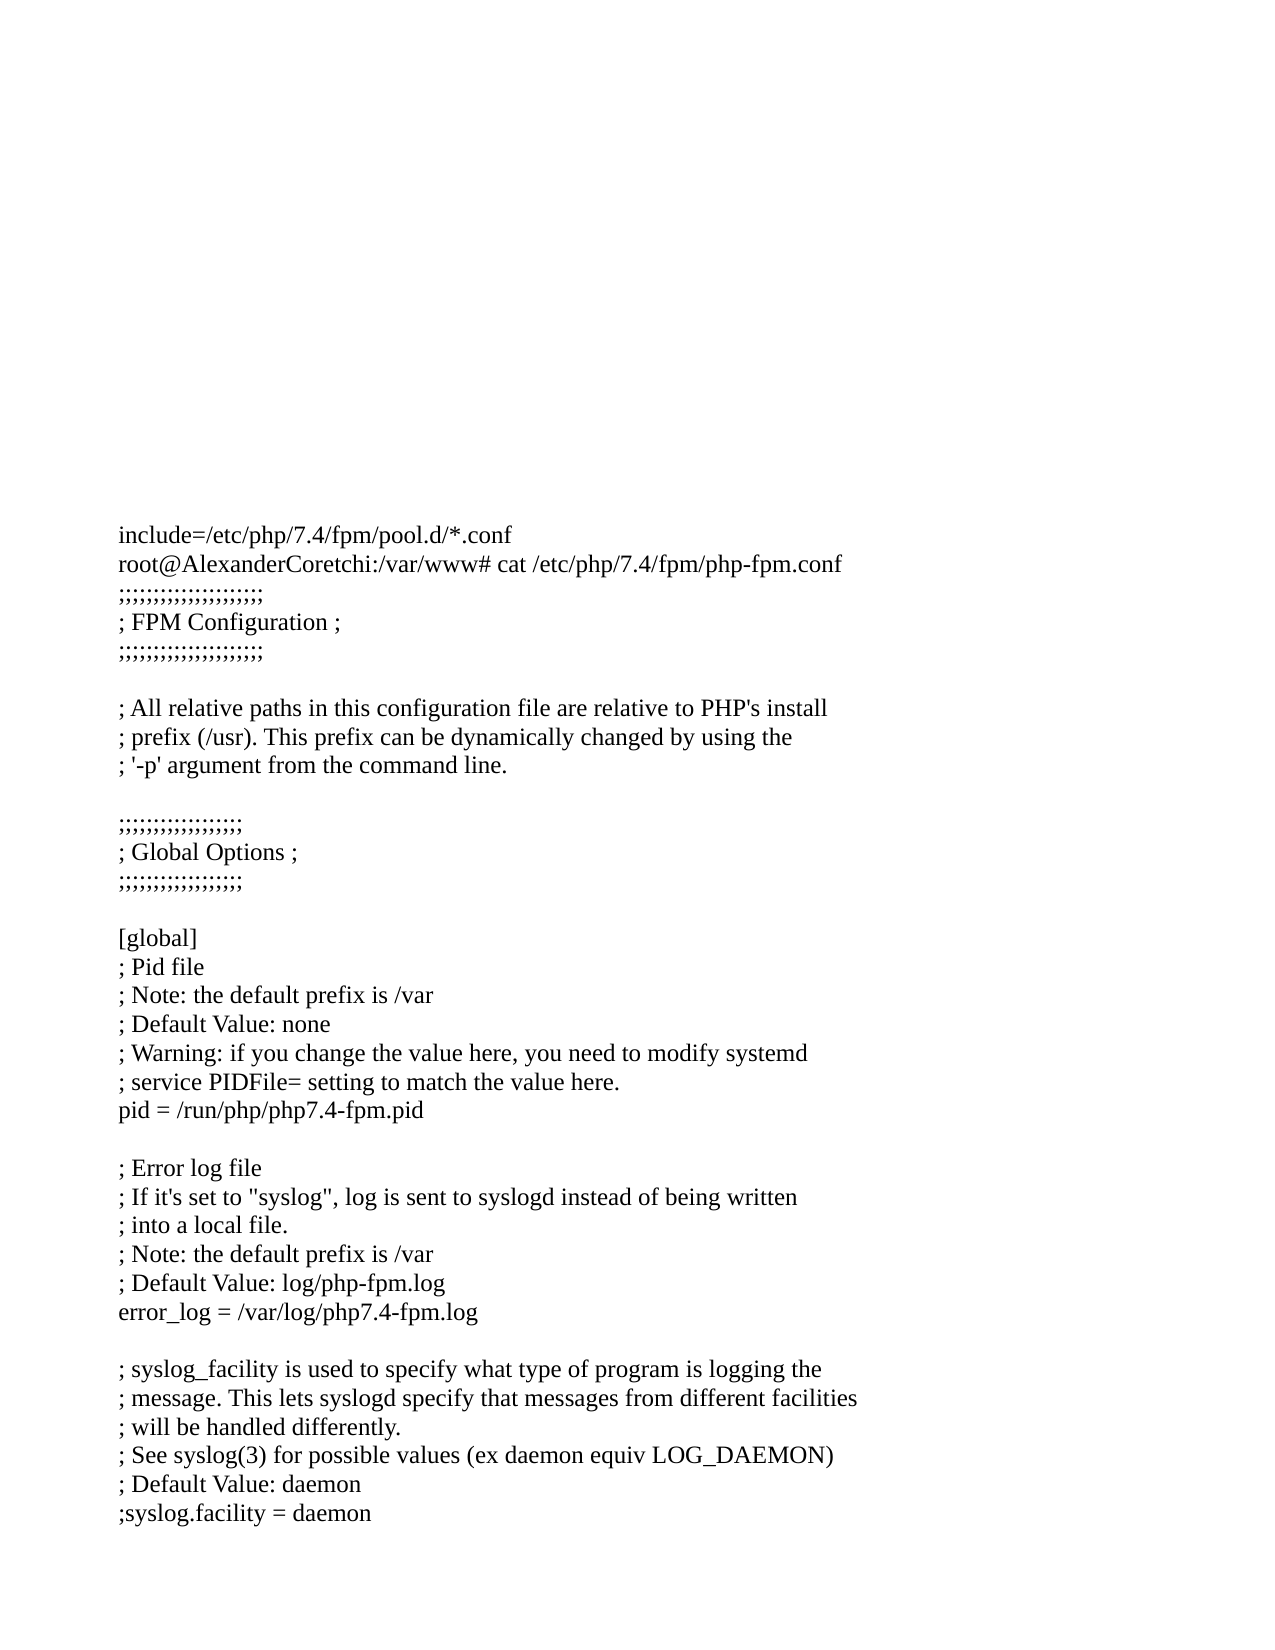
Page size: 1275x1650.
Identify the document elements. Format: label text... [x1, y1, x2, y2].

text ;;;;;;;;;;;;;;;;;; [118, 866, 1157, 894]
text ; Default Value: daemon [118, 1469, 1157, 1498]
text ; If it's set to "syslog", log is sent to syslogd instead of being written [118, 1182, 1157, 1211]
text ; message. This lets syslogd specify that messages from different facilities [118, 1383, 1157, 1412]
text ; Warning: if you change the value here, you need to modify systemd [118, 1038, 1157, 1067]
text ;syslog.facility = daemon [118, 1498, 1157, 1527]
text error_log = /var/log/php7.4-fpm.log [118, 1297, 1157, 1326]
text ; into a local file. [118, 1211, 1157, 1239]
text ; '-p' argument from the command line. [118, 751, 1157, 779]
text ; service PIDFile= setting to match the value here. [118, 1067, 1157, 1096]
text ; Pid file [118, 952, 1157, 981]
text ; All relative paths in this configuration file are relative to PHP's install [118, 693, 1157, 722]
text ; See syslog(3) for possible values (ex daemon equiv LOG_DAEMON) [118, 1441, 1157, 1469]
text ;;;;;;;;;;;;;;;;;; [118, 808, 1157, 837]
text pid = /run/php/php7.4-fpm.pid [118, 1096, 1157, 1124]
text ; Default Value: none [118, 1009, 1157, 1038]
text ; prefix (/usr). This prefix can be dynamically changed by using the [118, 722, 1157, 751]
text ; Default Value: log/php-fpm.log [118, 1268, 1157, 1297]
text ; will be handled differently. [118, 1412, 1157, 1441]
text ; syslog_facility is used to specify what type of program is logging the [118, 1354, 1157, 1383]
text ;;;;;;;;;;;;;;;;;;;;; [118, 636, 1157, 664]
text ; Error log file [118, 1153, 1157, 1182]
text ;;;;;;;;;;;;;;;;;;;;; [118, 578, 1157, 607]
text root@AlexanderCoretchi:/var/www# cat /etc/php/7.4/fpm/php-fpm.conf [118, 549, 1157, 578]
text ; Note: the default prefix is /var [118, 1239, 1157, 1268]
text include=/etc/php/7.4/fpm/pool.d/*.conf [118, 521, 1157, 549]
text ; FPM Configuration ; [118, 607, 1157, 636]
text ; Global Options ; [118, 837, 1157, 866]
text ; Note: the default prefix is /var [118, 981, 1157, 1009]
text [global] [118, 923, 1157, 952]
